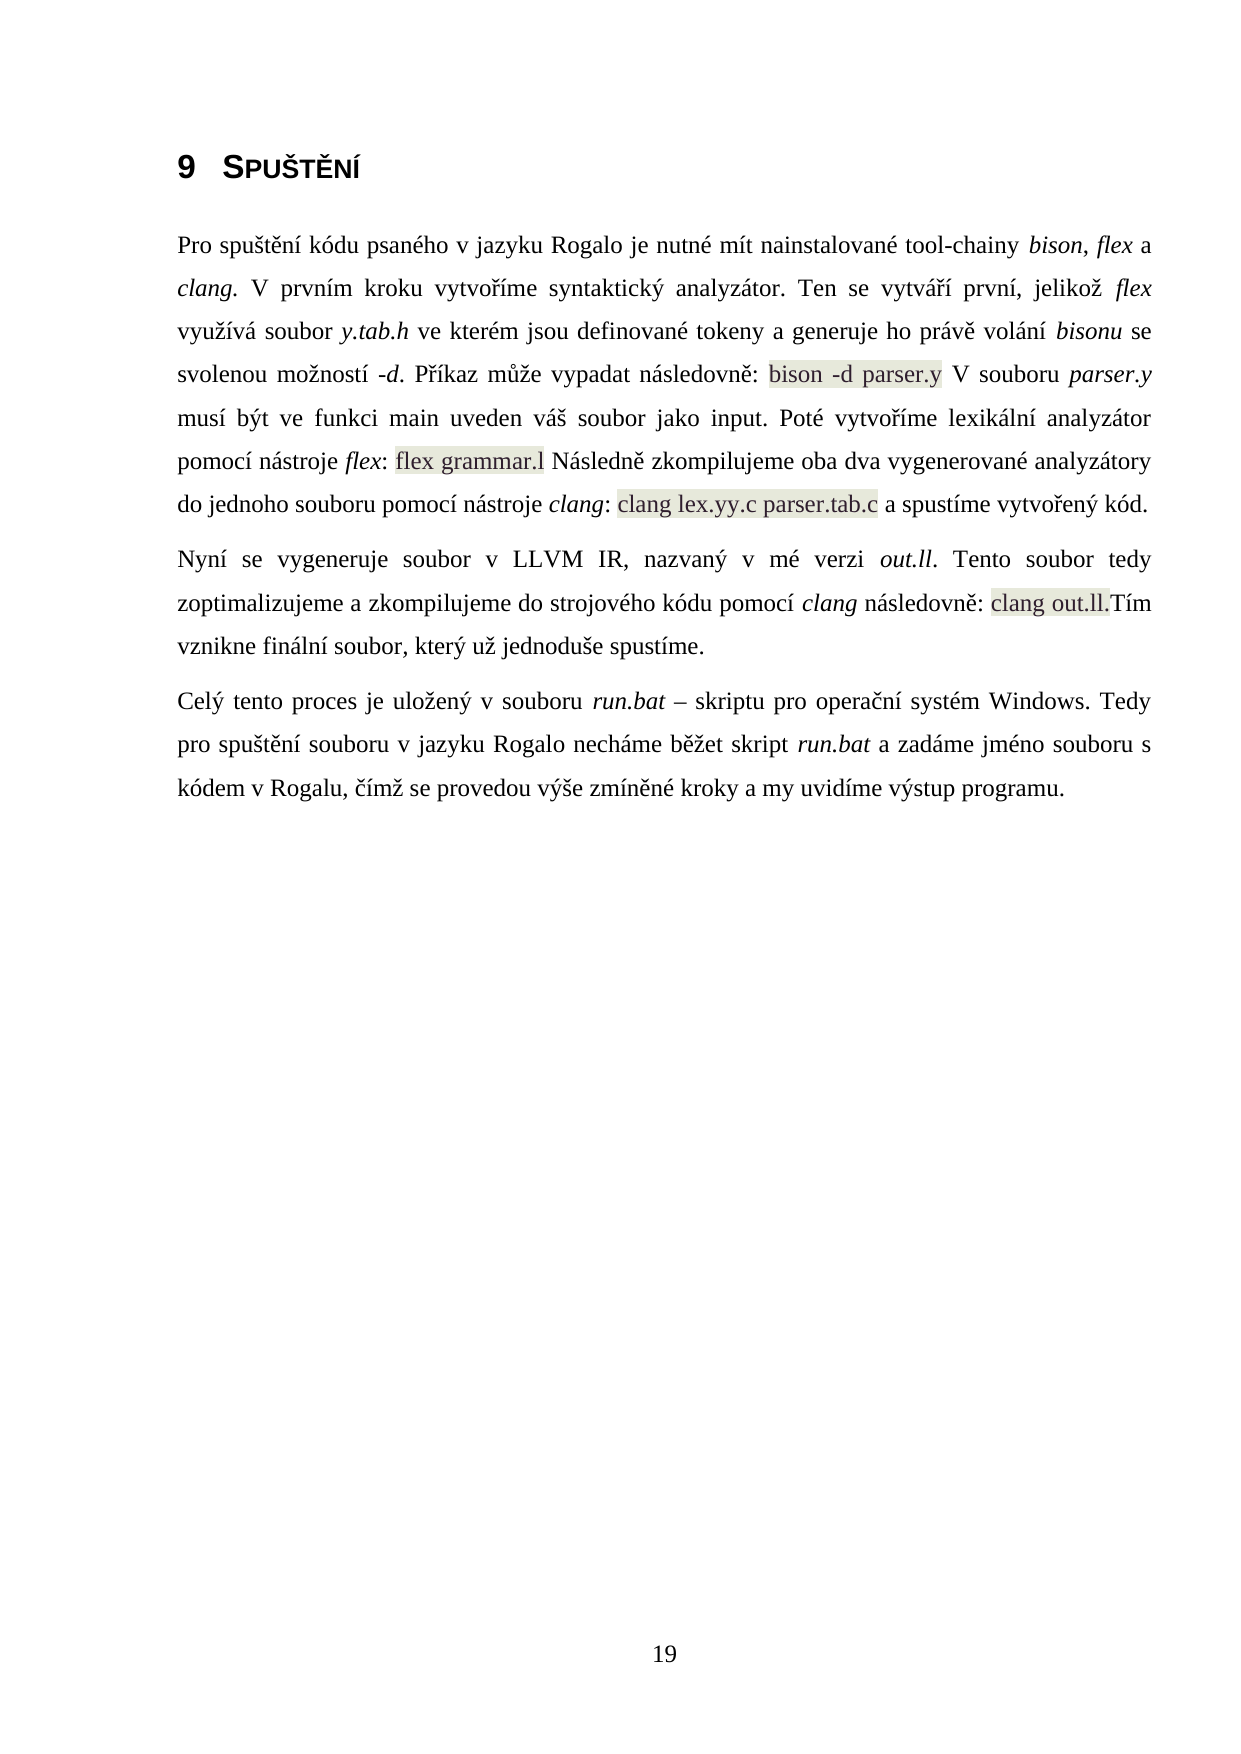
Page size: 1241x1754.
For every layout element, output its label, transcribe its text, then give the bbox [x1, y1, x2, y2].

text Nyní se vygeneruje soubor v LLVM IR, nazvaný v mé verzi out.ll. Tento soubor tedy zoptimalizujeme a zkompilujeme do strojového kódu pomocí clang následovně: clang out.ll.Tím vznikne finální soubor, který už jednoduše spustíme. [177, 544, 1152, 659]
subtitle Spuštění [177, 148, 1152, 186]
text Celý tento proces je uložený v souboru run.bat – skriptu pro operační systém Windows. Tedy pro spuštění souboru v jazyku Rogalo necháme běžet skript run.bat a zadáme jméno souboru s kódem v Rogalu, čímž se provedou výše zmíněné kroky a my uvidíme výstup programu. [177, 686, 1152, 801]
text Pro spuštění kódu psaného v jazyku Rogalo je nutné mít nainstalované tool-chainy bison, flex a clang. V prvním kroku vytvoříme syntaktický analyzátor. Ten se vytváří první, jelikož flex využívá soubor y.tab.h ve kterém jsou definované tokeny a generuje ho právě volání bisonu se svolenou možností -d. Příkaz může vypadat následovně: bison -d parser.y V souboru parser.y musí být ve funkci main uveden váš soubor jako input. Poté vytvoříme lexikální analyzátor pomocí nástroje flex: flex grammar.l Následně zkompilujeme oba dva vygenerované analyzátory do jednoho souboru pomocí nástroje clang: clang lex.yy.c parser.tab.c a spustíme vytvořený kód. [177, 230, 1152, 518]
